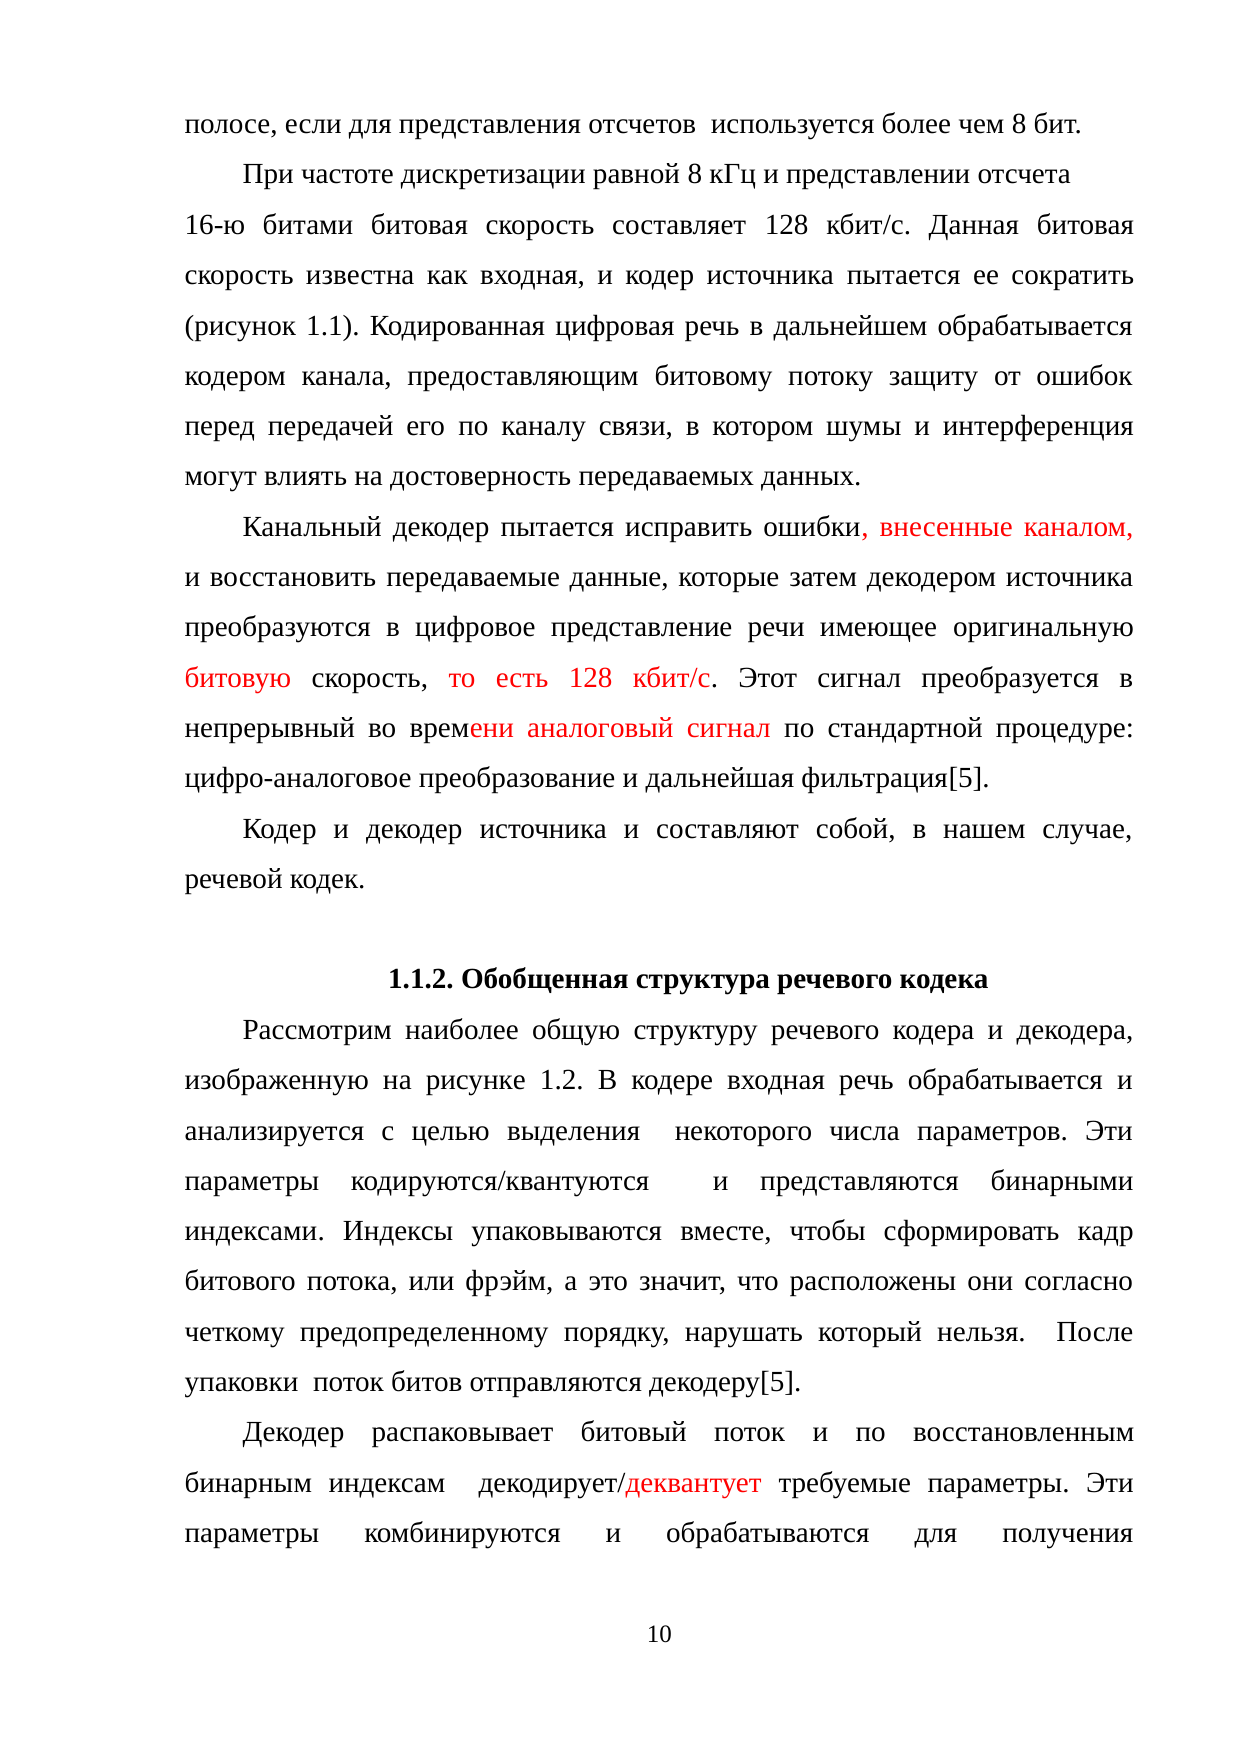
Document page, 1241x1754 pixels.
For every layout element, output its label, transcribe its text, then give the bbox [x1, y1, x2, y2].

text полосе, если для представления отсчетов используется более чем 8 бит. [184, 106, 1134, 140]
text При частоте дискретизации равной 8 кГц и представлении отсчета [184, 157, 1134, 190]
text Канальный декодер пытается исправить ошибки, внесенные каналом, и восстановить передаваемые данные, которые затем декодером источника преобразуются в цифровое представление речи имеющее оригинальную битовую скорость, то есть 128 кбит/с. Этот сигнал преобразуется в непрерывный во времени аналоговый сигнал по стандартной процедуре: цифро-аналоговое преобразование и дальнейшая фильтрация[5]. [184, 509, 1134, 794]
text Кодер и декодер источника и составляют собой, в нашем случае, речевой кодек. [184, 811, 1134, 894]
text 16-ю битами битовая скорость составляет 128 кбит/с. Данная битовая скорость известна как входная, и кодер источника пытается ее сократить (рисунок 1.1). Кодированная цифровая речь в дальнейшем обрабатывается кодером канала, предоставляющим битовому потоку защиту от ошибок перед передачей его по каналу связи, в котором шумы и интерференция могут влиять на достоверность передаваемых данных. [184, 207, 1134, 492]
text 1.1.2. Обобщенная структура речевого кодека [184, 962, 1134, 995]
text Декодер распаковывает битовый поток и по восстановленным бинарным индексам декодирует/деквантует требуемые параметры. Эти параметры комбинируются и обрабатываются для получения [184, 1414, 1134, 1549]
text Рассмотрим наиболее общую структуру речевого кодера и декодера, изображенную на рисунке 1.2. В кодере входная речь обрабатывается и анализируется с целью выделения некоторого числа параметров. Эти параметры кодируются/квантуются и представляются бинарными индексами. Индексы упаковываются вместе, чтобы сформировать кадр битового потока, или фрэйм, а это значит, что расположены они согласно четкому предопределенному порядку, нарушать который нельзя. После упаковки поток битов отправляются декодеру[5]. [184, 1012, 1134, 1398]
